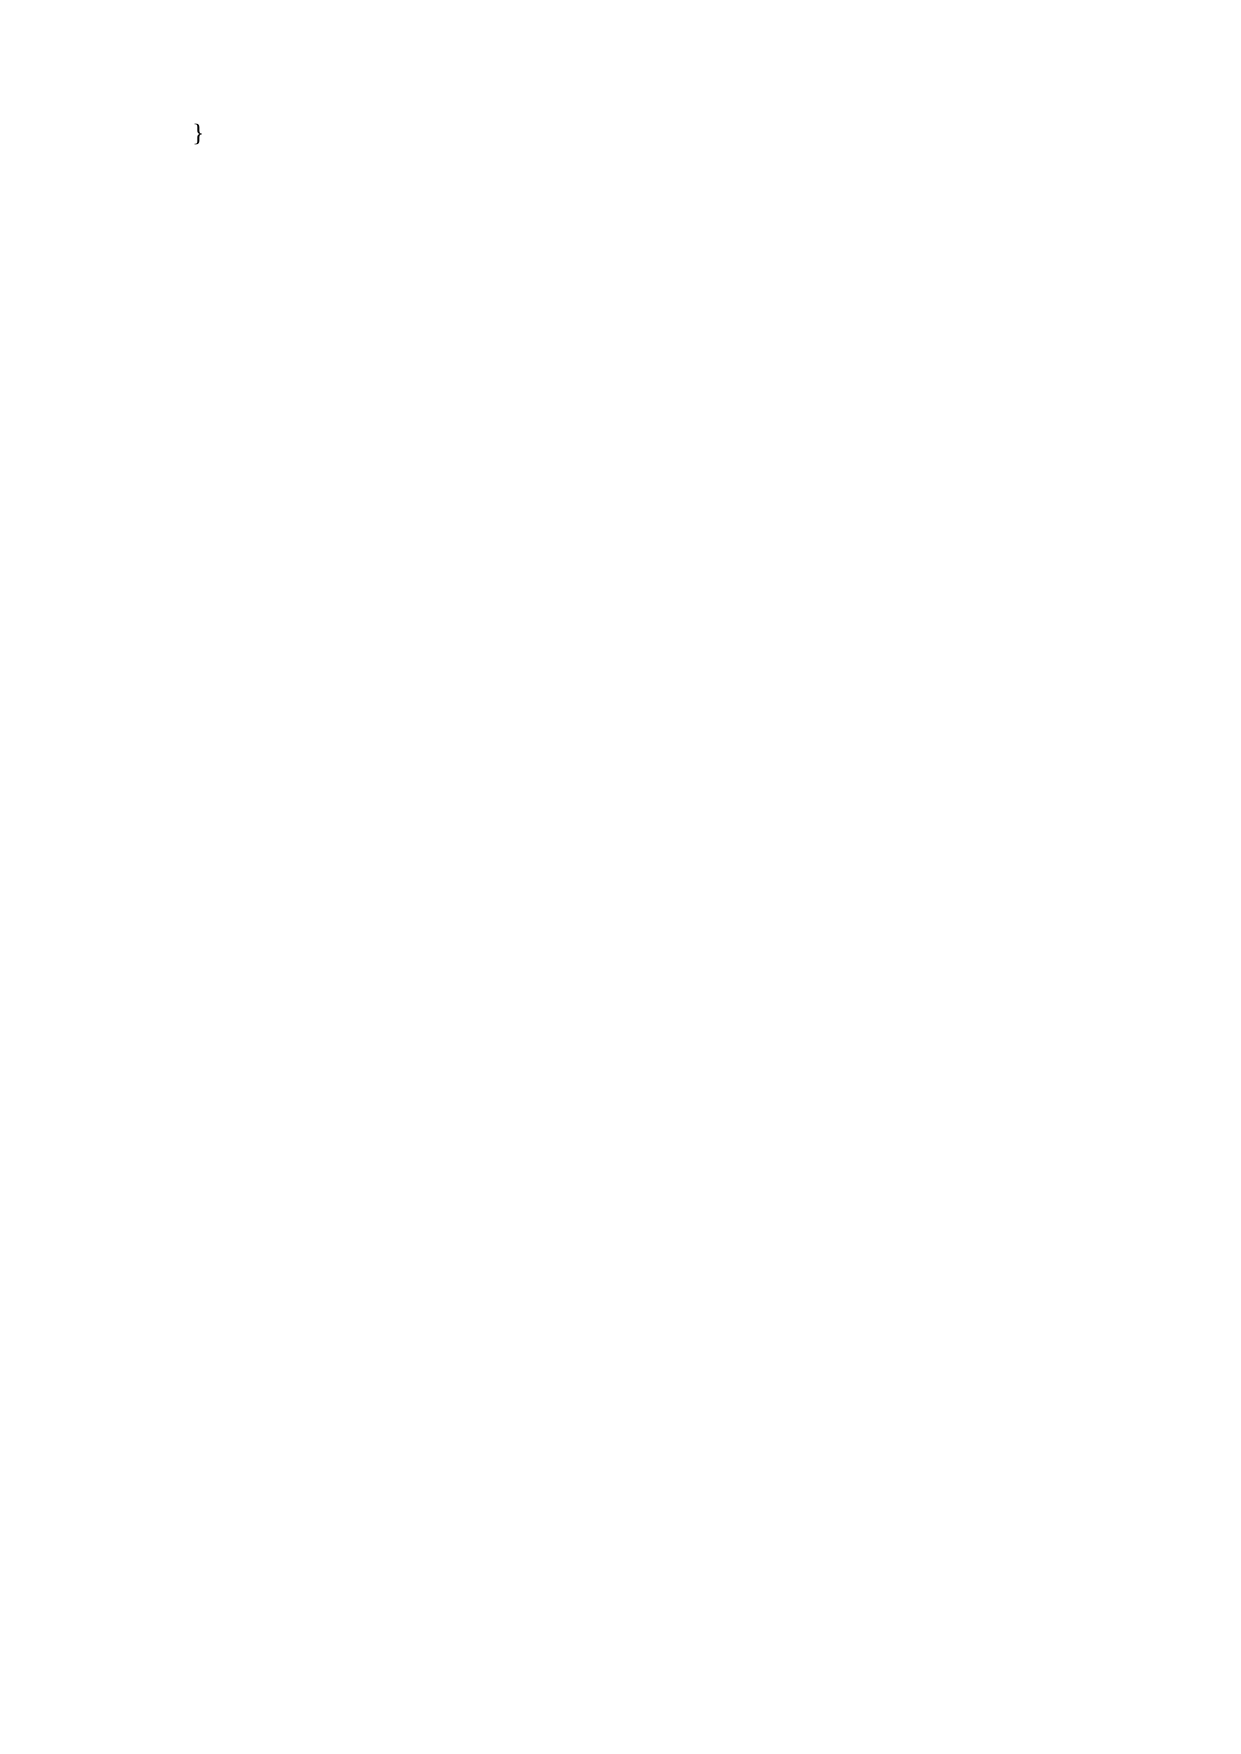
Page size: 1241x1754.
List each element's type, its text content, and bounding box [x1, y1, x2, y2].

text } [118, 118, 1122, 147]
